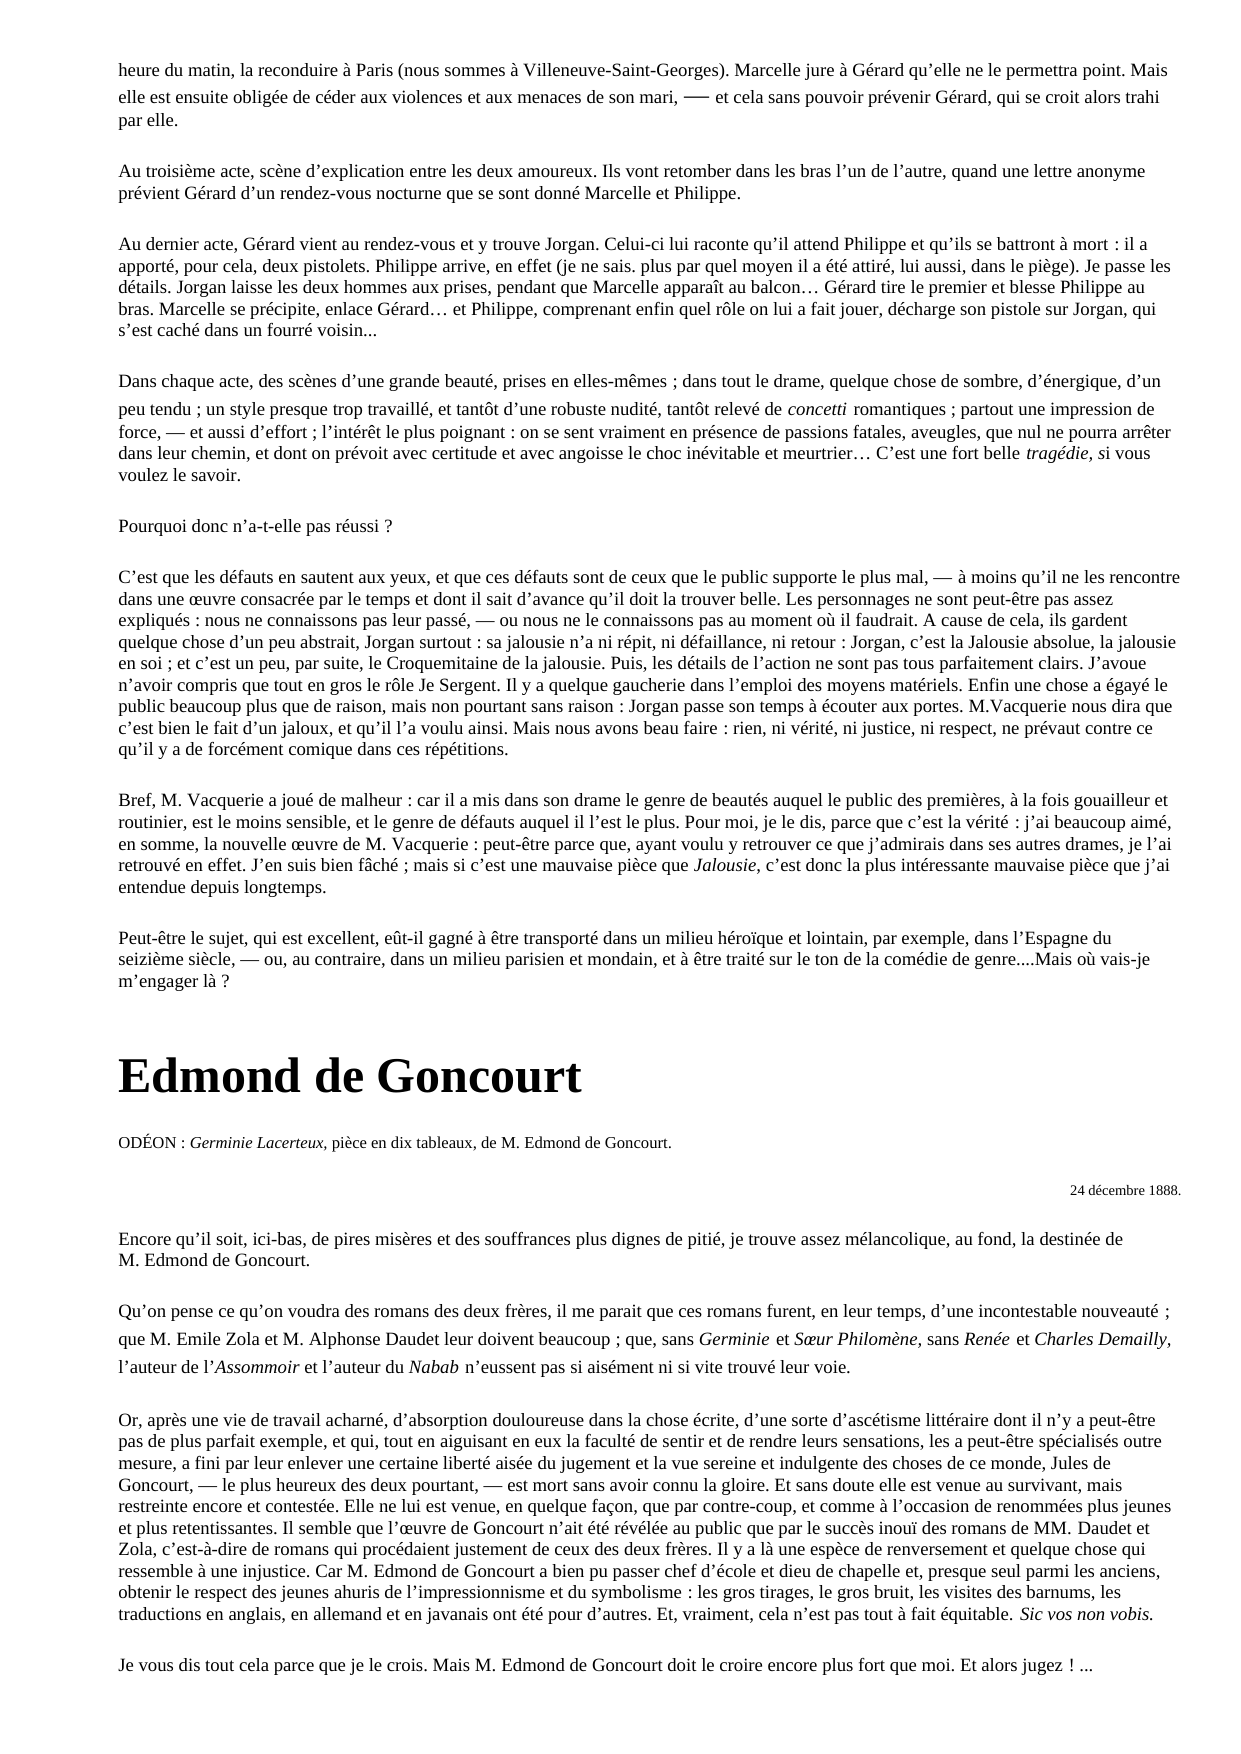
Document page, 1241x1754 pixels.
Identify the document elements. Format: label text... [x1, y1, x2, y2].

text Bref, M. Vacquerie a joué de malheur : car il a mis dans son drame le genre de beautés auquel le public des premières, à la fois gouailleur et routinier, est le moins sensible, et le genre de défauts auquel il l’est le plus. Pour moi, je le dis, parce que c’est la vérité : j’ai beaucoup aimé, en somme, la nouvelle œuvre de M. Vacquerie : peut-être parce que, ayant voulu y retrouver ce que j’admirais dans ses autres drames, je l’ai retrouvé en effet. J’en suis bien fâché ; mais si c’est une mauvaise pièce que Jalousie, c’est donc la plus intéressante mauvaise pièce que j’ai entendue depuis longtemps. [118, 789, 1181, 897]
text 24 décembre 1888. [118, 1181, 1181, 1198]
text heure du matin, la reconduire à Paris (nous sommes à Villeneuve-Saint-Georges). Marcelle jure à Gérard qu’elle ne le permettra point. Mais elle est ensuite obligée de céder aux violences et aux menaces de son mari, — et cela sans pouvoir prévenir Gérard, qui se croit alors trahi par elle. [118, 59, 1181, 131]
text Pourquoi donc n’a-t-elle pas réussi ? [118, 515, 1181, 536]
text ODÉON : Germinie Lacerteux, pièce en dix tableaux, de M. Edmond de Goncourt. [118, 1133, 1181, 1152]
text Encore qu’il soit, ici-bas, de pires misères et des souffrances plus dignes de pitié, je trouve assez mélancolique, au fond, la destinée de M. Edmond de Goncourt. [118, 1228, 1181, 1271]
text Dans chaque acte, des scènes d’une grande beauté, prises en elles-mêmes ; dans tout le drame, quelque chose de sombre, d’énergique, d’un peu tendu ; un style presque trop travaillé, et tantôt d’une robuste nudité, tantôt relevé de concetti romantiques ; partout une impression de force, — et aussi d’effort ; l’intérêt le plus poignant : on se sent vraiment en présence de passions fatales, aveugles, que nul ne pourra arrêter dans leur chemin, et dont on prévoit avec certitude et avec angoisse le choc inévitable et meurtrier… C’est une fort belle tragédie, si vous voulez le savoir. [118, 370, 1181, 485]
subtitle EDMOND DE GONCOURT [118, 1046, 1181, 1103]
text Au troisième acte, scène d’explication entre les deux amoureux. Ils vont retomber dans les bras l’un de l’autre, quand une lettre anonyme prévient Gérard d’un rendez-vous nocturne que se sont donné Marcelle et Philippe. [118, 160, 1181, 203]
text Au dernier acte, Gérard vient au rendez-vous et y trouve Jorgan. Celui-ci lui raconte qu’il attend Philippe et qu’ils se battront à mort : il a apporté, pour cela, deux pistolets. Philippe arrive, en effet (je ne sais. plus par quel moyen il a été attiré, lui aussi, dans le piège). Je passe les détails. Jorgan laisse les deux hommes aux prises, pendant que Marcelle apparaît au balcon… Gérard tire le premier et blesse Philippe au bras. Marcelle se précipite, enlace Gérard… et Philippe, comprenant enfin quel rôle on lui a fait jouer, décharge son pistole sur Jorgan, qui s’est caché dans un fourré voisin... [118, 233, 1181, 341]
text Or, après une vie de travail acharné, d’absorption douloureuse dans la chose écrite, d’une sorte d’ascétisme littéraire dont il n’y a peut-être pas de plus parfait exemple, et qui, tout en aiguisant en eux la faculté de sentir et de rendre leurs sensations, les a peut-être spécialisés outre mesure, a fini par leur enlever une certaine liberté aisée du jugement et la vue sereine et indulgente des choses de ce monde, Jules de Goncourt, — le plus heureux des deux pourtant, — est mort sans avoir connu la gloire. Et sans doute elle est venue au survivant, mais restreinte encore et contestée. Elle ne lui est venue, en quelque façon, que par contre-coup, et comme à l’occasion de renommées plus jeunes et plus retentissantes. Il semble que l’œuvre de Goncourt n’ait été révélée au public que par le succès inouï des romans de MM. Daudet et Zola, c’est-à-dire de romans qui procédaient justement de ceux des deux frères. Il y a là une espèce de renversement et quelque chose qui ressemble à une injustice. Car M. Edmond de Goncourt a bien pu passer chef d’école et dieu de chapelle et, presque seul parmi les anciens, obtenir le respect des jeunes ahuris de l’impressionnisme et du symbolisme : les gros tirages, le gros bruit, les visites des barnums, les traductions en anglais, en allemand et en javanais ont été pour d’autres. Et, vraiment, cela n’est pas tout à fait équitable. Sic vos non vobis. [118, 1409, 1181, 1624]
text Je vous dis tout cela parce que je le crois. Mais M. Edmond de Goncourt doit le croire encore plus fort que moi. Et alors jugez ! ... [118, 1654, 1181, 1676]
text Peut-être le sujet, qui est excellent, eût-il gagné à être transporté dans un milieu héroïque et lointain, par exemple, dans l’Espagne du seizième siècle, — ou, au contraire, dans un milieu parisien et mondain, et à être traité sur le ton de la comédie de genre....Mais où vais-je m’engager là ? [118, 927, 1181, 991]
text C’est que les défauts en sautent aux yeux, et que ces défauts sont de ceux que le public supporte le plus mal, — à moins qu’il ne les rencontre dans une œuvre consacrée par le temps et dont il sait d’avance qu’il doit la trouver belle. Les personnages ne sont peut-être pas assez expliqués : nous ne connaissons pas leur passé, — ou nous ne le connaissons pas au moment où il faudrait. A cause de cela, ils gardent quelque chose d’un peu abstrait, Jorgan surtout : sa jalousie n’a ni répit, ni défaillance, ni retour : Jorgan, c’est la Jalousie absolue, la jalousie en soi ; et c’est un peu, par suite, le Croquemitaine de la jalousie. Puis, les détails de l’action ne sont pas tous parfaitement clairs. J’avoue n’avoir compris que tout en gros le rôle Je Sergent. Il y a quelque gaucherie dans l’emploi des moyens matériels. Enfin une chose a égayé le public beaucoup plus que de raison, mais non pourtant sans raison : Jorgan passe son temps à écouter aux portes. M.Vacquerie nous dira que c’est bien le fait d’un jaloux, et qu’il l’a voulu ainsi. Mais nous avons beau faire : rien, ni vérité, ni justice, ni respect, ne prévaut contre ce qu’il y a de forcément comique dans ces répétitions. [118, 566, 1181, 760]
text Qu’on pense ce qu’on voudra des romans des deux frères, il me parait que ces romans furent, en leur temps, d’une incontestable nouveauté ; que M. Emile Zola et M. Alphonse Daudet leur doivent beaucoup ; que, sans Germinie et Sœur Philomène, sans Renée et Charles Demailly, l’auteur de l’Assommoir et l’auteur du Nabab n’eussent pas si aisément ni si vite trouvé leur voie. [118, 1300, 1181, 1379]
